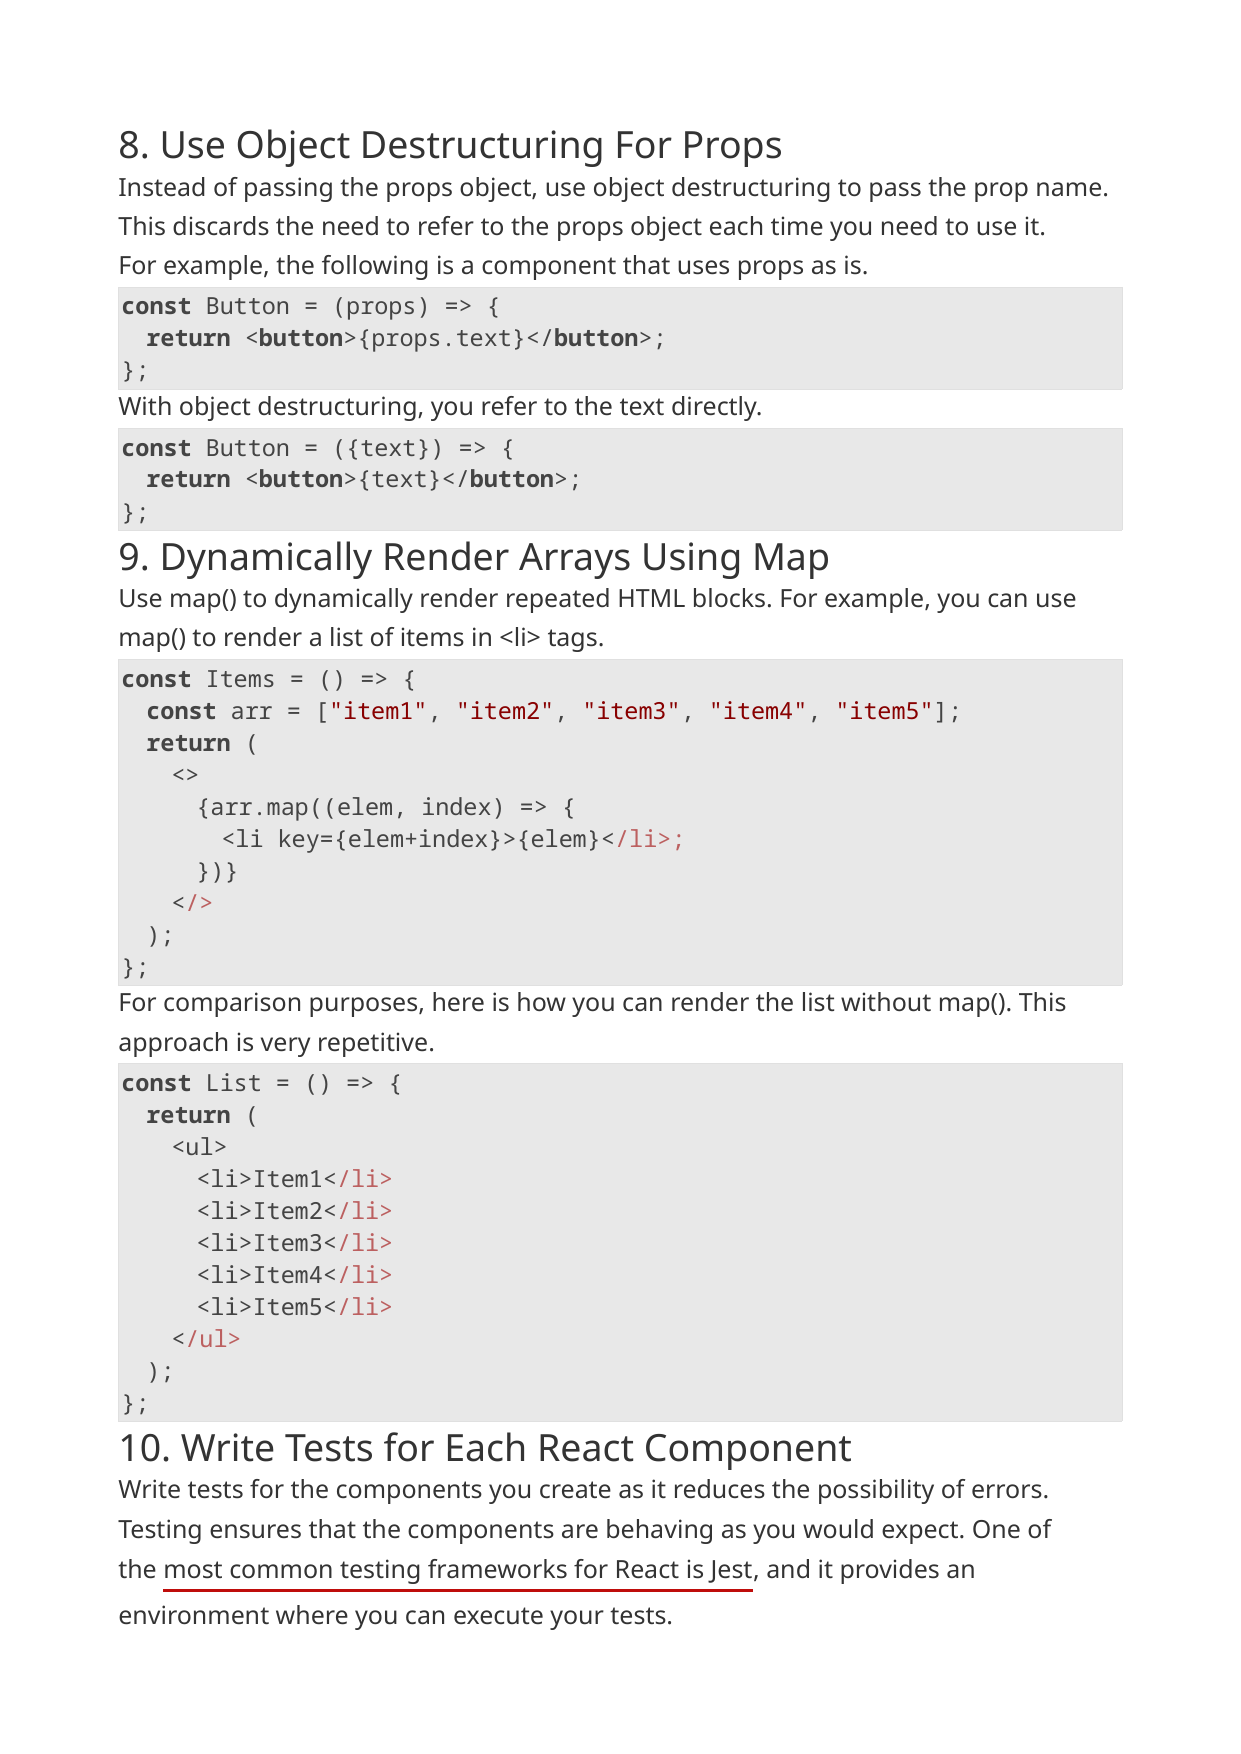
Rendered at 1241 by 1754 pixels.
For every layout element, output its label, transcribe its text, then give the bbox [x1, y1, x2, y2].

text return <button>{props.text}</button>; [119, 319, 1122, 351]
text ); [119, 915, 1122, 947]
text <li>Item4</li> [119, 1255, 1122, 1287]
text }; [119, 351, 1122, 389]
text return ( [119, 723, 1122, 755]
text <ul> [119, 1127, 1122, 1159]
text const List = () => { [119, 1064, 1122, 1095]
text With object destructuring, you refer to the text directly. [118, 390, 1122, 423]
subtitle 9. Dynamically Render Arrays Using Map [118, 531, 1122, 581]
text </ul> [119, 1319, 1122, 1351]
text const Button = ({text}) => { [119, 429, 1122, 460]
text const Button = (props) => { [119, 288, 1122, 319]
text }; [119, 1383, 1122, 1421]
text <li>Item5</li> [119, 1287, 1122, 1319]
text <li key={elem+index}>{elem}</li>; [119, 819, 1122, 851]
text Use map() to dynamically render repeated HTML blocks. For example, you can use map() to render a list of items in <li> tags. [118, 581, 1122, 654]
text {arr.map((elem, index) => { [119, 787, 1122, 819]
text <> [119, 755, 1122, 787]
text }; [119, 492, 1122, 530]
text <li>Item2</li> [119, 1191, 1122, 1223]
text return ( [119, 1095, 1122, 1127]
text Write tests for the components you create as it reduces the possibility of errors. Testing ensures that the components are behaving as you would expect. One of the most common testing frameworks for React is Jest, and it provides an environment where you can execute your tests. [118, 1472, 1122, 1631]
text <li>Item1</li> [119, 1159, 1122, 1191]
text For example, the following is a component that uses props as is. [118, 247, 1122, 282]
text </> [119, 883, 1122, 915]
text }; [119, 947, 1122, 985]
text })} [119, 851, 1122, 883]
text ); [119, 1351, 1122, 1383]
text const arr = ["item1", "item2", "item3", "item4", "item5"]; [119, 691, 1122, 723]
subtitle 10. Write Tests for Each React Component [118, 1422, 1122, 1472]
text For comparison purposes, here is how you can render the list without map(). This approach is very repetitive. [118, 986, 1122, 1058]
text const Items = () => { [119, 660, 1122, 691]
text <li>Item3</li> [119, 1223, 1122, 1255]
subtitle 8. Use Object Destructuring For Props [118, 118, 1122, 169]
text Instead of passing the props object, use object destructuring to pass the prop name. This discards the need to refer to the props object each time you need to use it. [118, 169, 1122, 242]
text return <button>{text}</button>; [119, 460, 1122, 492]
